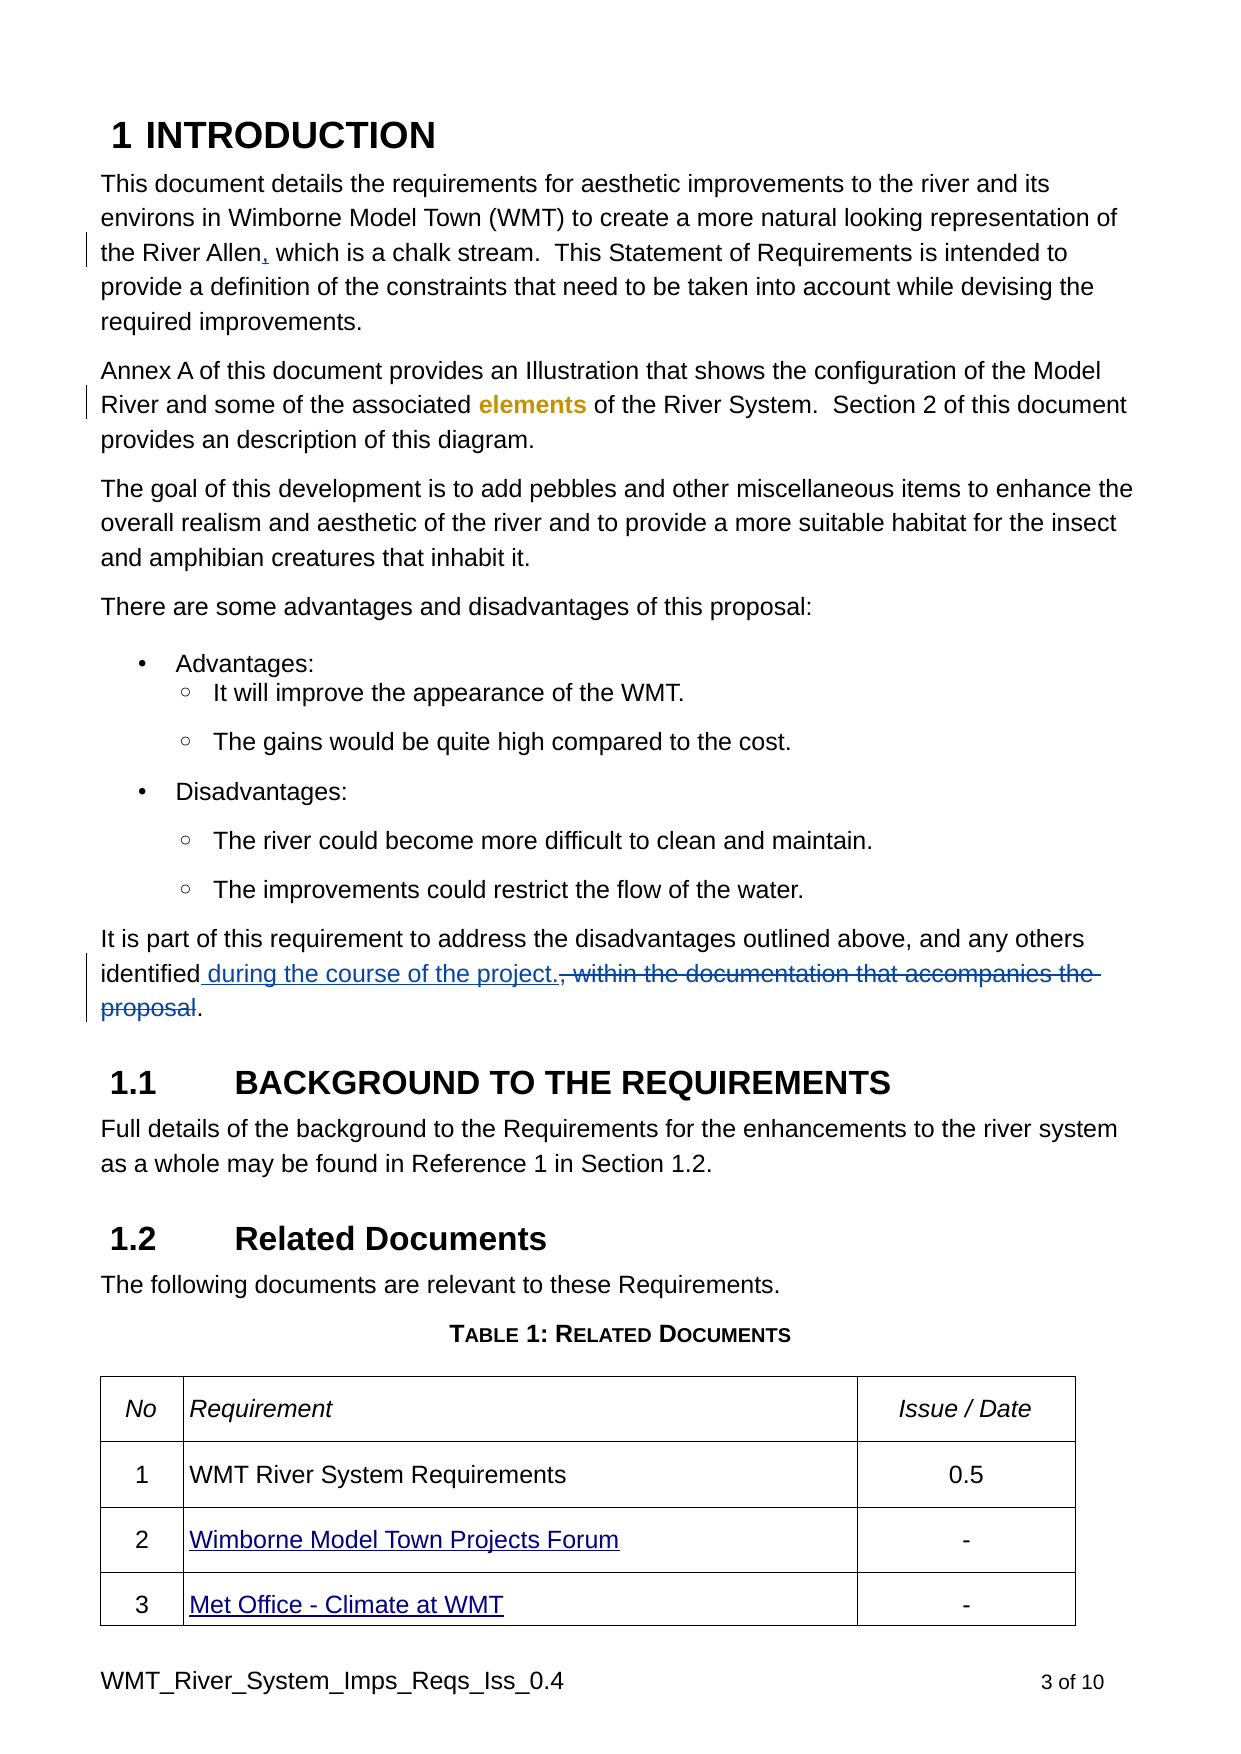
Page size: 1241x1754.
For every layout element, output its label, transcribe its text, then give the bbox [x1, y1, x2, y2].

text This document details the requirements for aesthetic improvements to the river and its environs in Wimborne Model Town (WMT) to create a more natural looking representation of the River Allen, which is a chalk stream. This Statement of Requirements is intended to provide a definition of the constraints that need to be taken into account while devising the required improvements. [100, 169, 1140, 336]
table_cell WMT River System Requirements [184, 1442, 857, 1507]
table_header Issue / Date [858, 1377, 1075, 1441]
text The following documents are relevant to these Requirements. [100, 1269, 1140, 1298]
text Annex A of this document provides an Illustration that shows the configuration of the Model River and some of the associated elements of the River System. Section 2 of this document provides an description of this diagram. [100, 356, 1140, 453]
subtitle Related Documents [100, 1218, 1140, 1257]
table_header No [101, 1377, 183, 1441]
subtitle INTRODUCTION [100, 113, 1140, 156]
table_cell - [858, 1573, 1075, 1625]
table_cell 3 [101, 1573, 183, 1625]
text There are some advantages and disadvantages of this proposal: [100, 592, 1140, 621]
text Full details of the background to the Requirements for the enhancements to the river system as a whole may be found in Reference 1 in Section 1.2. [100, 1114, 1140, 1177]
list Disadvantages: [138, 777, 1140, 805]
subtitle BACKGROUND TO THE REQUIREMENTS [100, 1063, 1140, 1102]
table_cell 0.5 [858, 1442, 1075, 1507]
table_header Requirement [184, 1377, 857, 1441]
list Advantages: [138, 649, 1140, 678]
list It will improve the appearance of the WMT. [175, 678, 1140, 707]
text It is part of this requirement to address the disadvantages outlined above, and any others identified during the course of the project.. [100, 924, 1140, 1022]
list The gains would be quite high compared to the cost. [175, 727, 1140, 756]
list The river could become more difficult to clean and maintain. [175, 826, 1140, 854]
subtitle Table 1: Related Documents [100, 1319, 1140, 1347]
table_cell - [858, 1508, 1075, 1572]
table_cell Met Office - Climate at WMT [184, 1573, 857, 1625]
text The goal of this development is to add pebbles and other miscellaneous items to enhance the overall realism and aesthetic of the river and to provide a more suitable habitat for the insect and amphibian creatures that inhabit it. [100, 474, 1140, 572]
table_cell 2 [101, 1508, 183, 1572]
table_cell 1 [101, 1442, 183, 1507]
table_cell Wimborne Model Town Projects Forum [184, 1508, 857, 1572]
list The improvements could restrict the flow of the water. [175, 875, 1140, 904]
